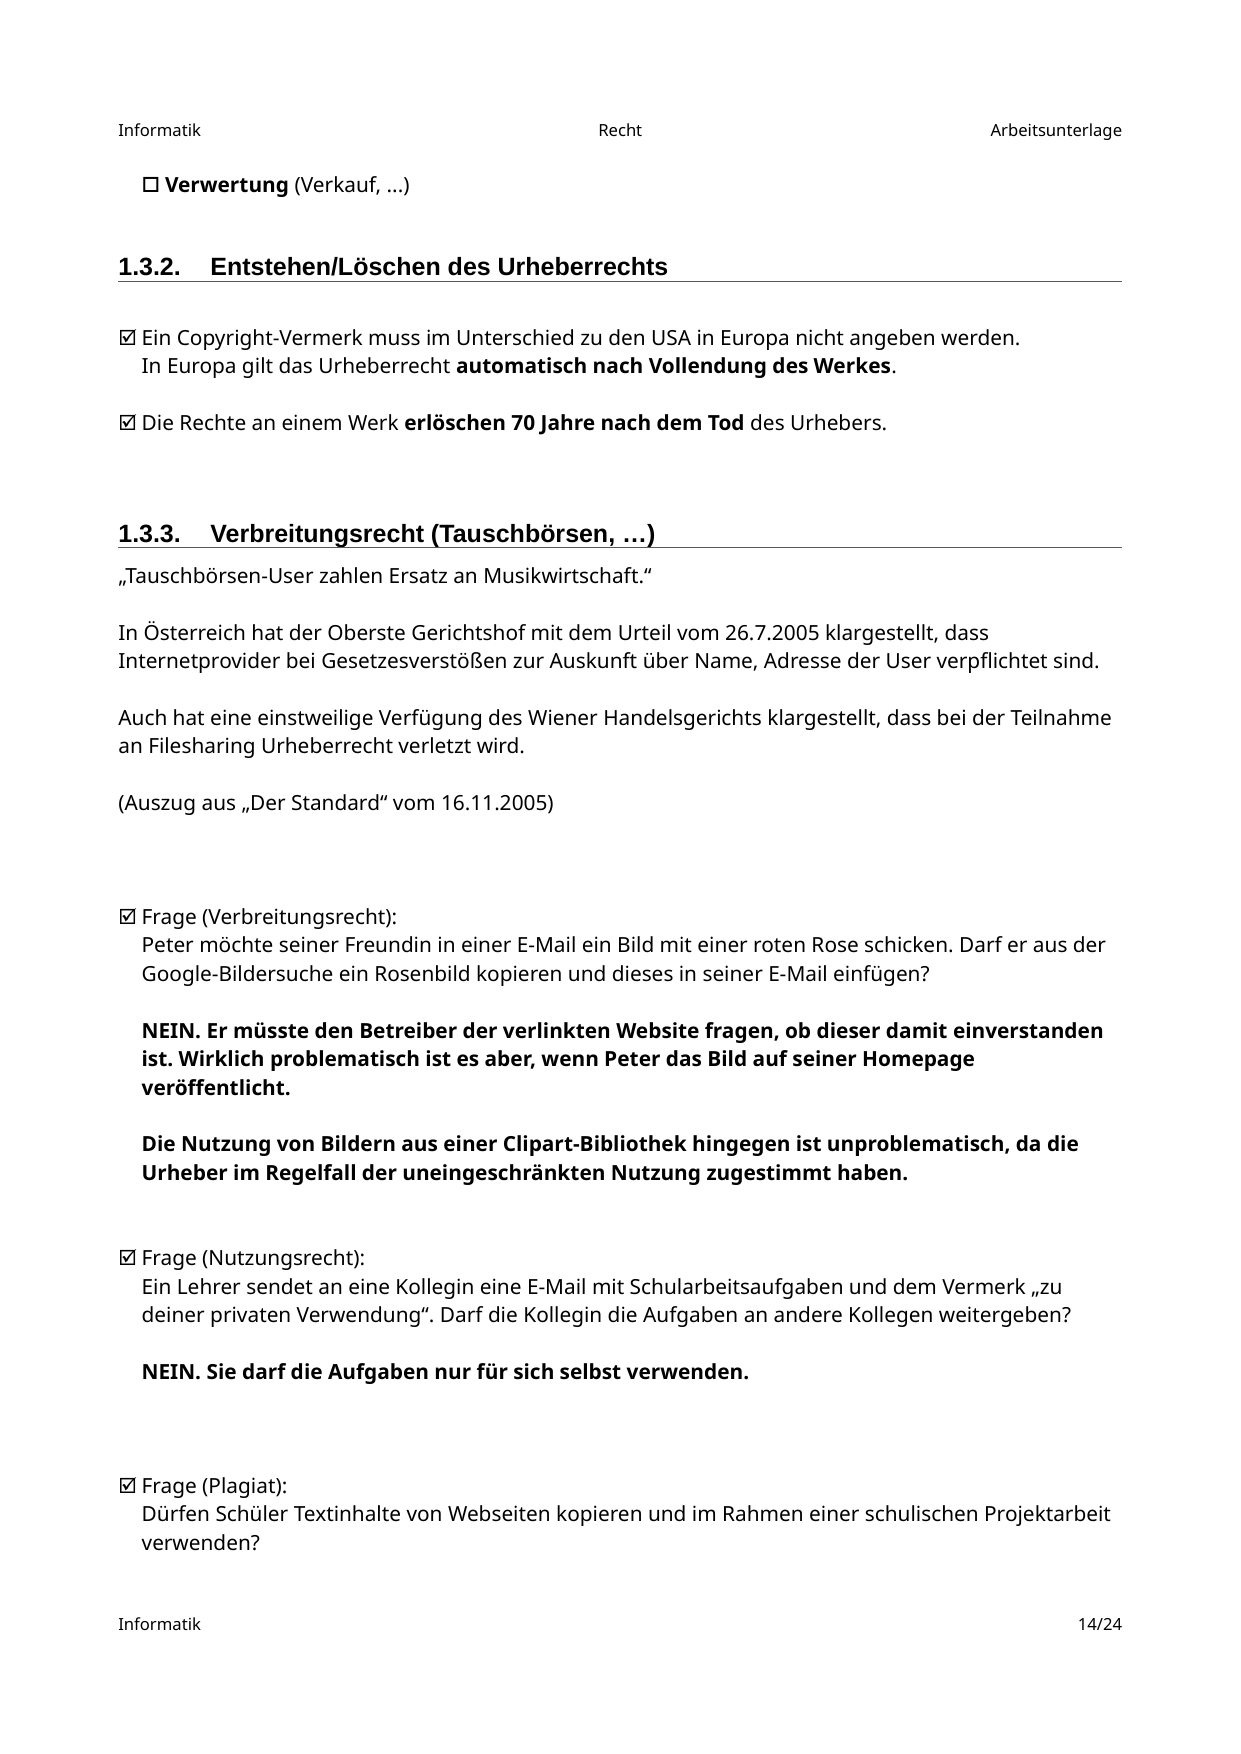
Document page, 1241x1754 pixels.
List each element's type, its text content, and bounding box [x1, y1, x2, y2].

list Frage (Verbreitungsrecht): Peter möchte seiner Freundin in einer E-Mail ein Bild mit einer roten Rose schicken. Darf er aus der Google-Bildersuche ein Rosenbild kopieren und dieses in seiner E-Mail einfügen? NEIN. Er müsste den Betreiber der verlinkten Website fragen, ob dieser damit einverstanden ist. Wirklich problematisch ist es aber, wenn Peter das Bild auf seiner Homepage veröffentlicht. Die Nutzung von Bildern aus einer Clipart-Bibliothek hingegen ist unproblematisch, da die Urheber im Regelfall der uneingeschränkten Nutzung zugestimmt haben. [118, 902, 1122, 1186]
text (Auszug aus „Der Standard“ vom 16.11.2005) [118, 788, 1122, 817]
list Verwertung (Verkauf, ...) [141, 170, 1122, 199]
text Auch hat eine einstweilige Verfügung des Wiener Handelsgerichts klargestellt, dass bei der Teilnahme an Filesharing Urheberrecht verletzt wird. [118, 703, 1122, 760]
text In Österreich hat der Oberste Gerichtshof mit dem Urteil vom 26.7.2005 klargestellt, dass Internetprovider bei Gesetzesverstößen zur Auskunft über Name, Adresse der User verpflichtet sind. [118, 618, 1122, 674]
subtitle Verbreitungsrecht (Tauschbörsen, …) [118, 518, 1122, 547]
text „Tauschbörsen-User zahlen Ersatz an Musikwirtschaft.“ [118, 561, 1122, 589]
list Frage (Nutzungsrecht): Ein Lehrer sendet an eine Kollegin eine E-Mail mit Schularbeitsaufgaben und dem Vermerk „zu deiner privaten Verwendung“. Darf die Kollegin die Aufgaben an andere Kollegen weitergeben? NEIN. Sie darf die Aufgaben nur für sich selbst verwenden. [118, 1243, 1122, 1386]
list Die Rechte an einem Werk erlöschen 70 Jahre nach dem Tod des Urhebers. [118, 408, 1122, 493]
subtitle Entstehen/Löschen des Urheberrechts [118, 252, 1122, 281]
list Frage (Plagiat): Dürfen Schüler Textinhalte von Webseiten kopieren und im Rahmen einer schulischen Projektarbeit verwenden? [118, 1471, 1122, 1556]
list Ein Copyright-Vermerk muss im Unterschied zu den USA in Europa nicht angeben werden. In Europa gilt das Urheberrecht automatisch nach Vollendung des Werkes. [118, 323, 1122, 408]
